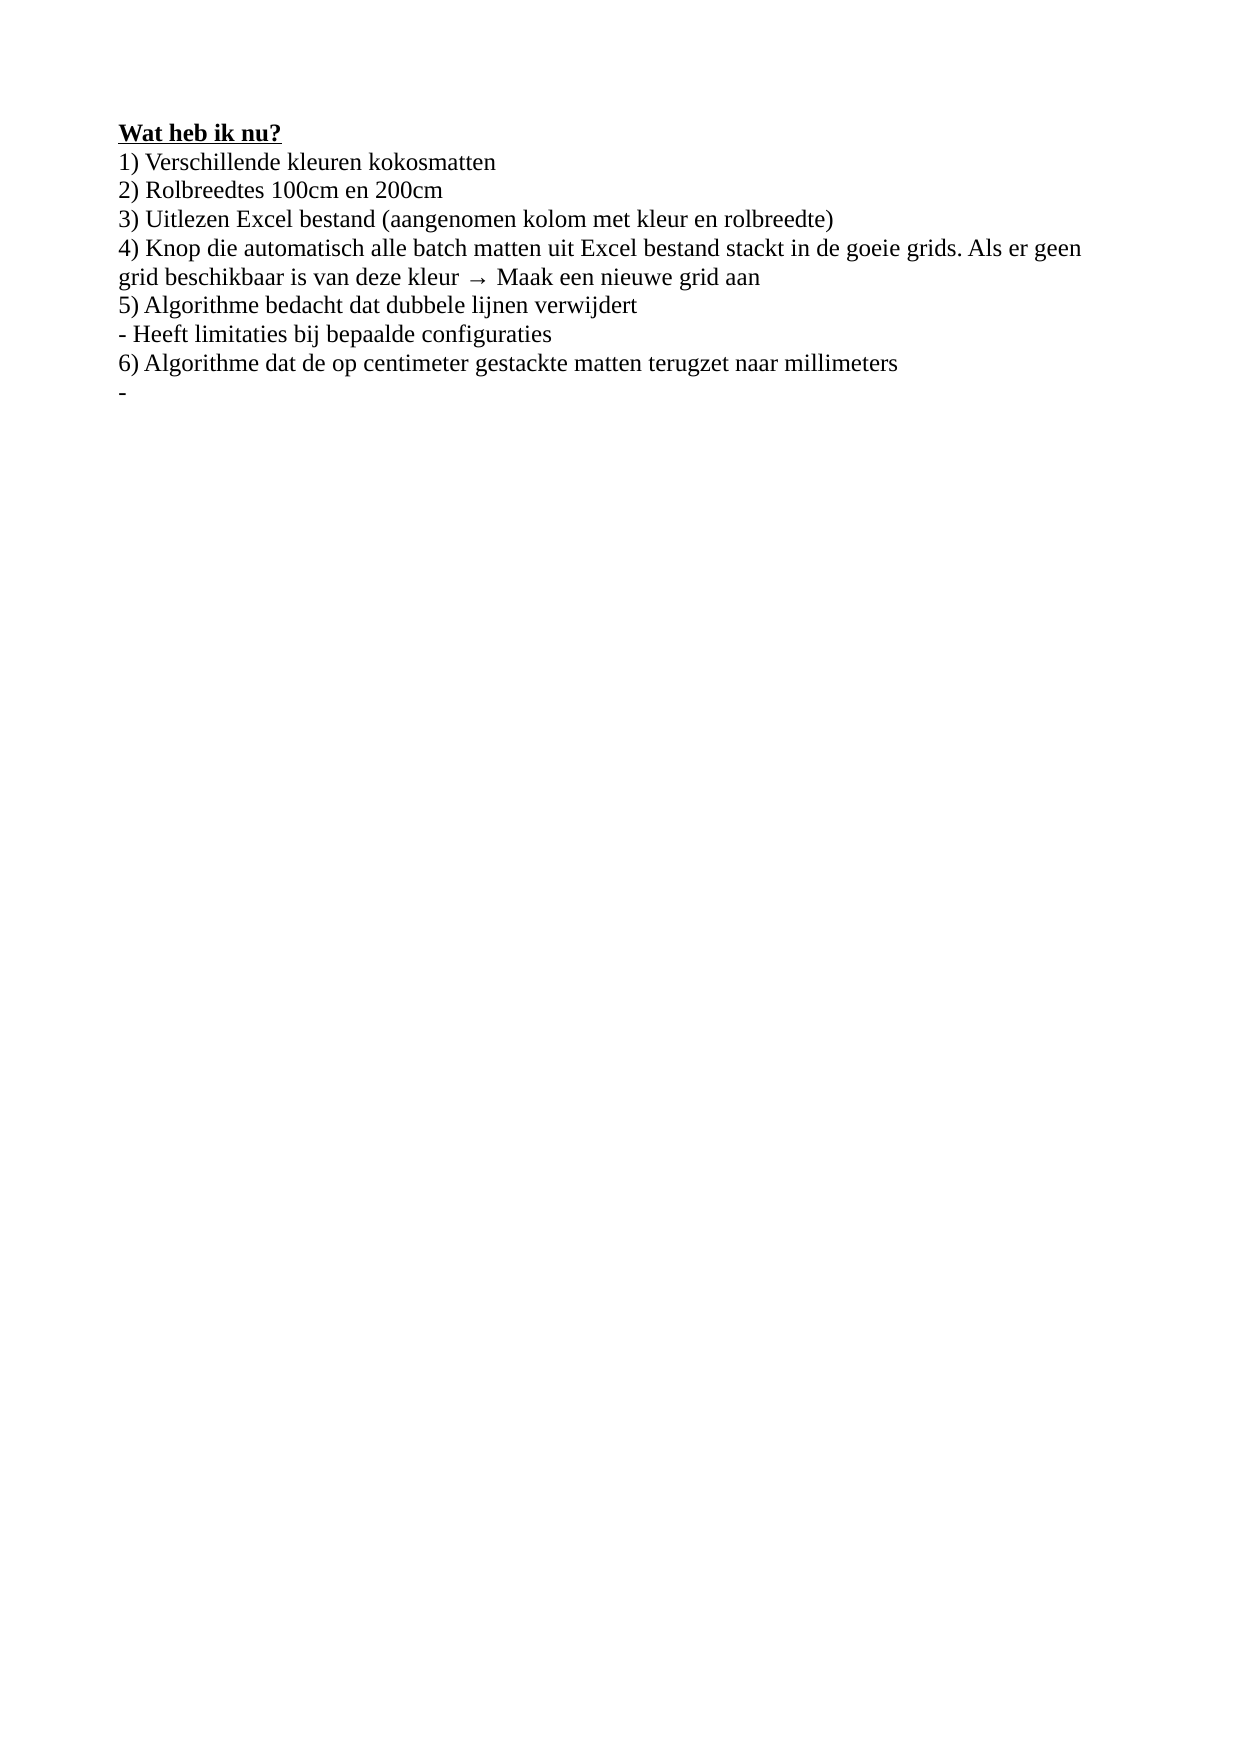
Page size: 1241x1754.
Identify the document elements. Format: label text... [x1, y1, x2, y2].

text - Heeft limitaties bij bepaalde configuraties [118, 319, 1122, 348]
text 2) Rolbreedtes 100cm en 200cm [118, 176, 1122, 204]
text Wat heb ik nu? [118, 118, 1122, 147]
text 1) Verschillende kleuren kokosmatten [118, 147, 1122, 176]
text 5) Algorithme bedacht dat dubbele lijnen verwijdert [118, 291, 1122, 319]
text - [118, 377, 1122, 406]
text 3) Uitlezen Excel bestand (aangenomen kolom met kleur en rolbreedte) [118, 204, 1122, 233]
text 4) Knop die automatisch alle batch matten uit Excel bestand stackt in de goeie grids. Als er geen grid beschikbaar is van deze kleur → Maak een nieuwe grid aan [118, 233, 1122, 291]
text 6) Algorithme dat de op centimeter gestackte matten terugzet naar millimeters [118, 348, 1122, 377]
